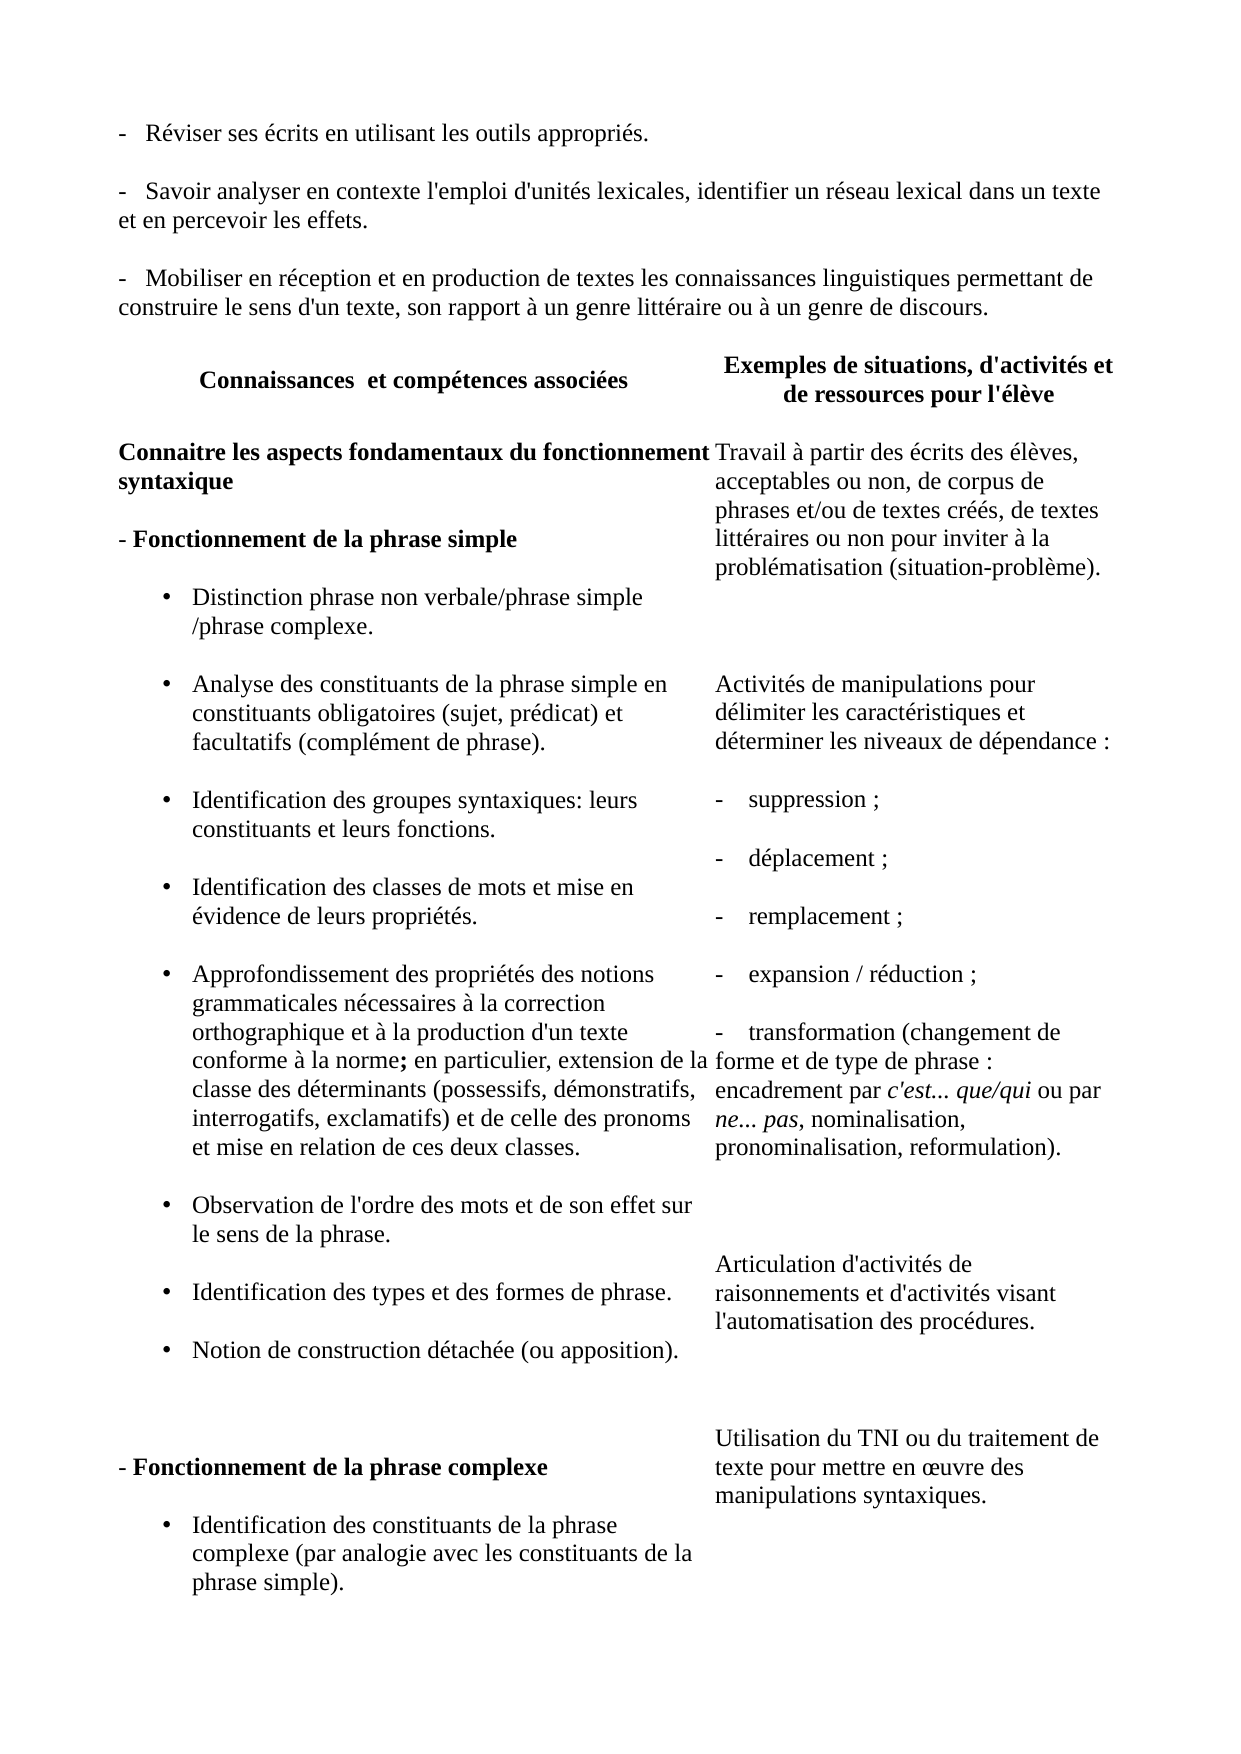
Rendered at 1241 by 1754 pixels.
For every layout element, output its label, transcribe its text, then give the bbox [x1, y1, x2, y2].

table_cell Connaissances et compétences associées [118, 350, 715, 437]
table_cell Travail à partir des écrits des élèves, acceptables ou non, de corpus de phrases et/ou de textes créés, de textes littéraires ou non pour inviter à la problématisation (situation-problème). Activités de manipulations pour délimiter les caractéristiques et déterminer les niveaux de dépendance : - suppression ; - déplacement ; - remplacement ; - expansion / réduction ; - transformation (changement de forme et de type de phrase : encadrement par c'est... que/qui ou par ne... pas, nominalisation, pronominalisation, reformulation). Articulation d'activités de raisonnements et d'activités visant l'automatisation des procédures. Utilisation du TNI ou du traitement de texte pour mettre en œuvre des manipulations syntaxiques. [715, 437, 1122, 1626]
table_cell - Réviser ses écrits en utilisant les outils appropriés. - Savoir analyser en contexte l'emploi d'unités lexicales, identifier un réseau lexical dans un texte et en percevoir les effets. - Mobiliser en réception et en production de textes les connaissances linguistiques permettant de construire le sens d'un texte, son rapport à un genre littéraire ou à un genre de discours. [118, 118, 1122, 350]
table_cell Connaitre les aspects fondamentaux du fonctionnement syntaxique - Fonctionnement de la phrase simple Distinction phrase non verbale/phrase simple /phrase complexe. Analyse des constituants de la phrase simple en constituants obligatoires (sujet, prédicat) et facultatifs (complément de phrase). Identification des groupes syntaxiques: leurs constituants et leurs fonctions. Identification des classes de mots et mise en évidence de leurs propriétés. Approfondissement des propriétés des notions grammaticales nécessaires à la correction orthographique et à la production d'un texte conforme à la norme; en particulier, extension de la classe des déterminants (possessifs, démonstratifs, interrogatifs, exclamatifs) et de celle des pronoms et mise en relation de ces deux classes. Observation de l'ordre des mots et de son effet sur le sens de la phrase. Identification des types et des formes de phrase. Notion de construction détachée (ou apposition). - Fonctionnement de la phrase complexe Identification des constituants de la phrase complexe (par analogie avec les constituants de la phrase simple). Notions de juxtaposition, coordination, subordination. - Rôle de la ponctuation Analyse du rôle syntaxique des signes de ponctuation et utilisation de ces signes à bon escient. [118, 437, 715, 1626]
table_cell Exemples de situations, d'activités et de ressources pour l'élève [715, 350, 1122, 437]
